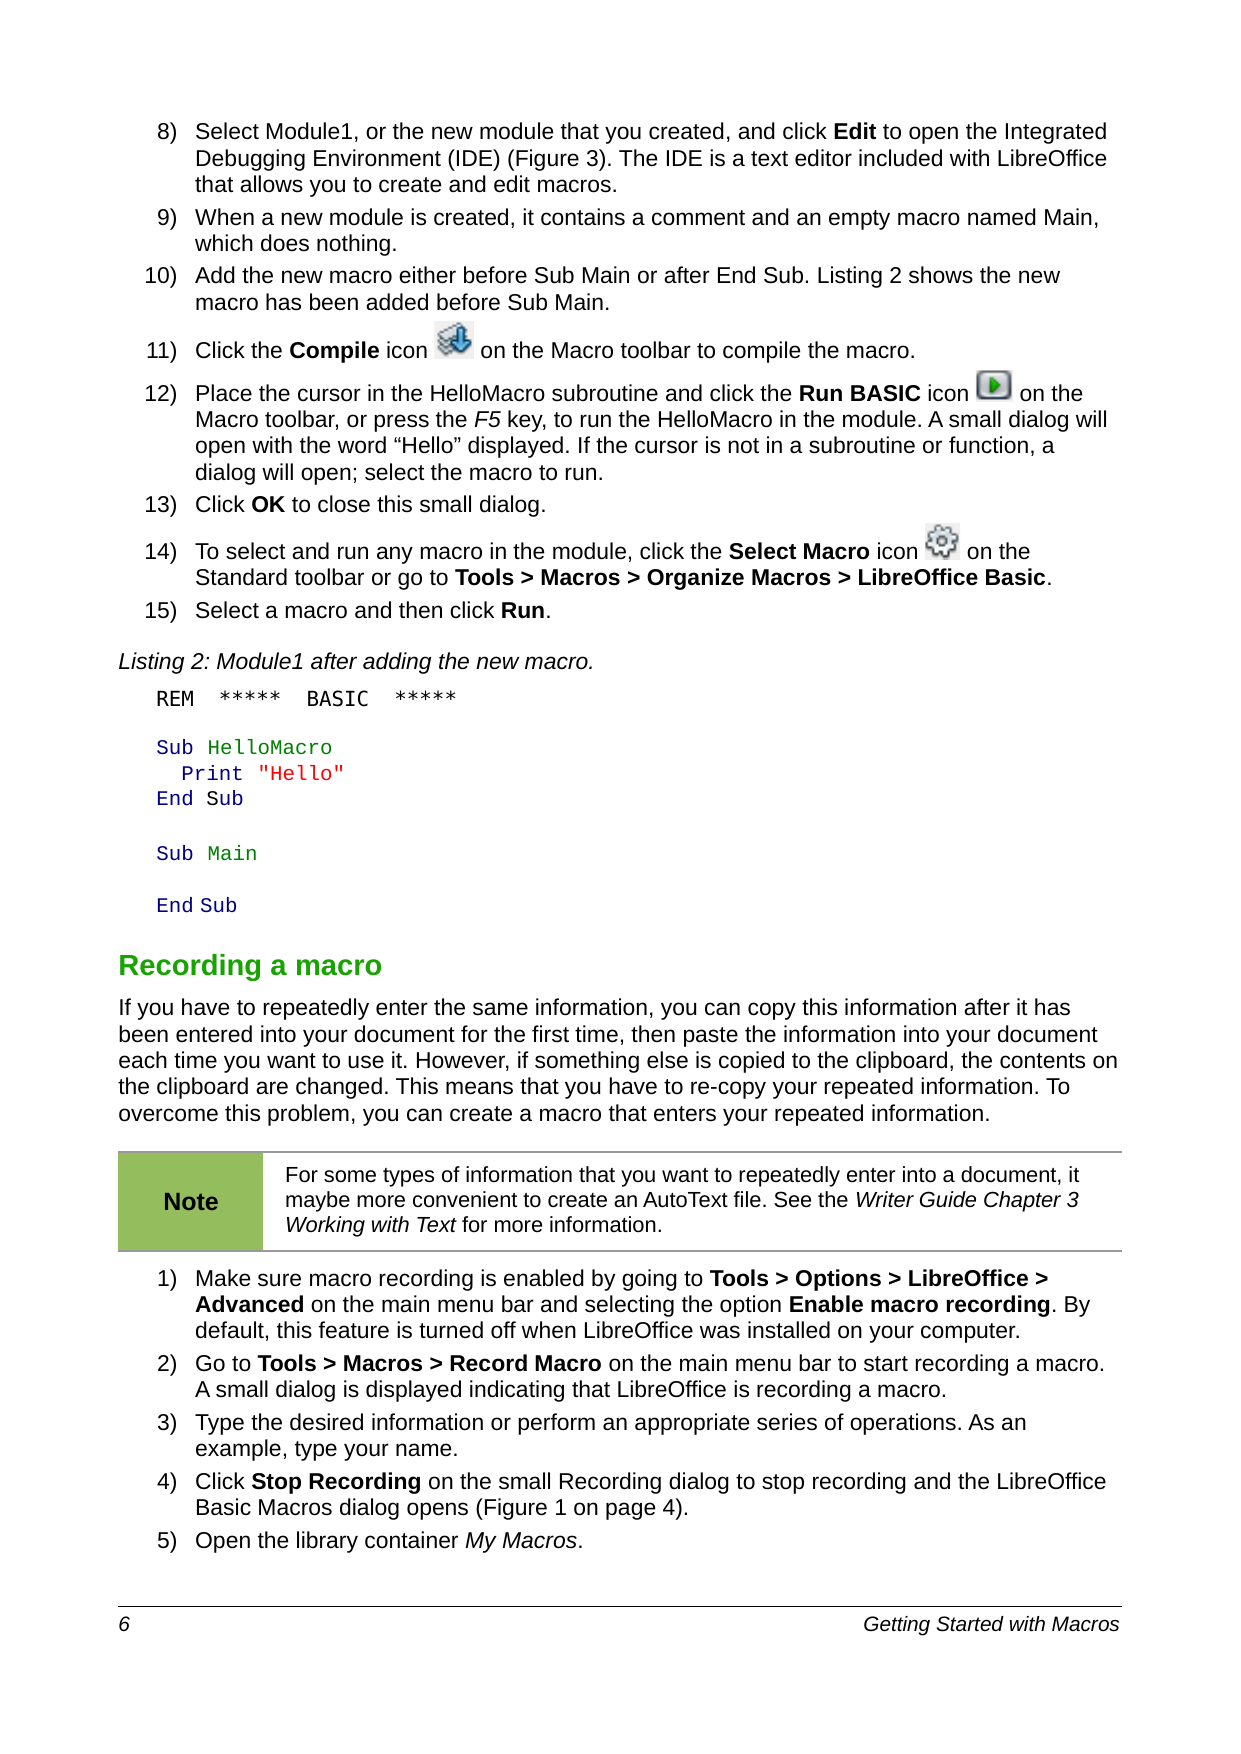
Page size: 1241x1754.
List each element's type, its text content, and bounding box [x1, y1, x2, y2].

text Listing 2: Module1 after adding the new macro. [118, 648, 1122, 674]
text End Sub [156, 891, 1122, 919]
list Click OK to close this small dialog. [177, 491, 1122, 518]
subtitle Recording a macro [118, 948, 1122, 982]
list Place the cursor in the HelloMacro subroutine and click the Run BASIC icon on the Macro toolbar, or press the F5 key, to run the HelloMacro in the module. A small dialog will open with the word “Hello” displayed. If the cursor is not in a subroutine or function, a dialog will open; select the macro to run. [177, 370, 1122, 485]
text End Sub [156, 788, 1122, 811]
list Type the desired information or perform an appropriate series of operations. As an example, type your name. [177, 1409, 1122, 1462]
text If you have to repeatedly enter the same information, you can copy this information after it has been entered into your document for the first time, then paste the information into your document each time you want to use it. However, if something else is copied to the clipboard, the contents on the clipboard are changed. This means that you have to re-copy your repeated information. To overcome this problem, you can create a macro that enters your repeated information. [118, 994, 1122, 1126]
text Sub Main [156, 841, 1122, 867]
list Select Module1, or the new module that you created, and click Edit to open the Integrated Debugging Environment (IDE) (Figure 3). The IDE is a text editor included with LibreOffice that allows you to create and edit macros. [177, 118, 1122, 197]
list To select and run any macro in the module, click the Select Macro icon on the Standard toolbar or go to Tools > Macros > Organize Macros > LibreOffice Basic. [177, 524, 1122, 591]
text Print "Hello" [156, 761, 1122, 788]
text Sub HelloMacro [156, 735, 1122, 761]
list Make sure macro recording is enabled by going to Tools > Options > LibreOffice > Advanced on the main menu bar and selecting the option Enable macro recording. By default, this feature is turned off when LibreOffice was installed on your computer. [177, 1265, 1122, 1344]
list Go to Tools > Macros > Record Macro on the main menu bar to start recording a macro. A small dialog is displayed indicating that LibreOffice is recording a macro. [177, 1350, 1122, 1403]
list Add the new macro either before Sub Main or after End Sub. Listing 2 shows the new macro has been added before Sub Main. [177, 262, 1122, 315]
text REM ***** BASIC ***** [156, 687, 1122, 712]
list Open the library container My Macros. [177, 1527, 1122, 1553]
picture [434, 321, 474, 359]
list When a new module is created, it contains a comment and an empty macro named Main, which does nothing. [177, 203, 1122, 256]
picture [975, 370, 1013, 402]
table_header Note [118, 1153, 263, 1250]
list Click the Compile icon on the Macro toolbar to compile the macro. [177, 321, 1122, 364]
table_header For some types of information that you want to repeatedly enter into a document, it maybe more convenient to create an AutoText file. See the Writer Guide Chapter 3 Working with Text for more information. [264, 1153, 1122, 1250]
list Click Stop Recording on the small Recording dialog to stop recording and the LibreOffice Basic Macros dialog opens (Figure 1 on page 4). [177, 1468, 1122, 1521]
picture [925, 523, 961, 560]
list Select a macro and then click Run. [177, 597, 1122, 623]
